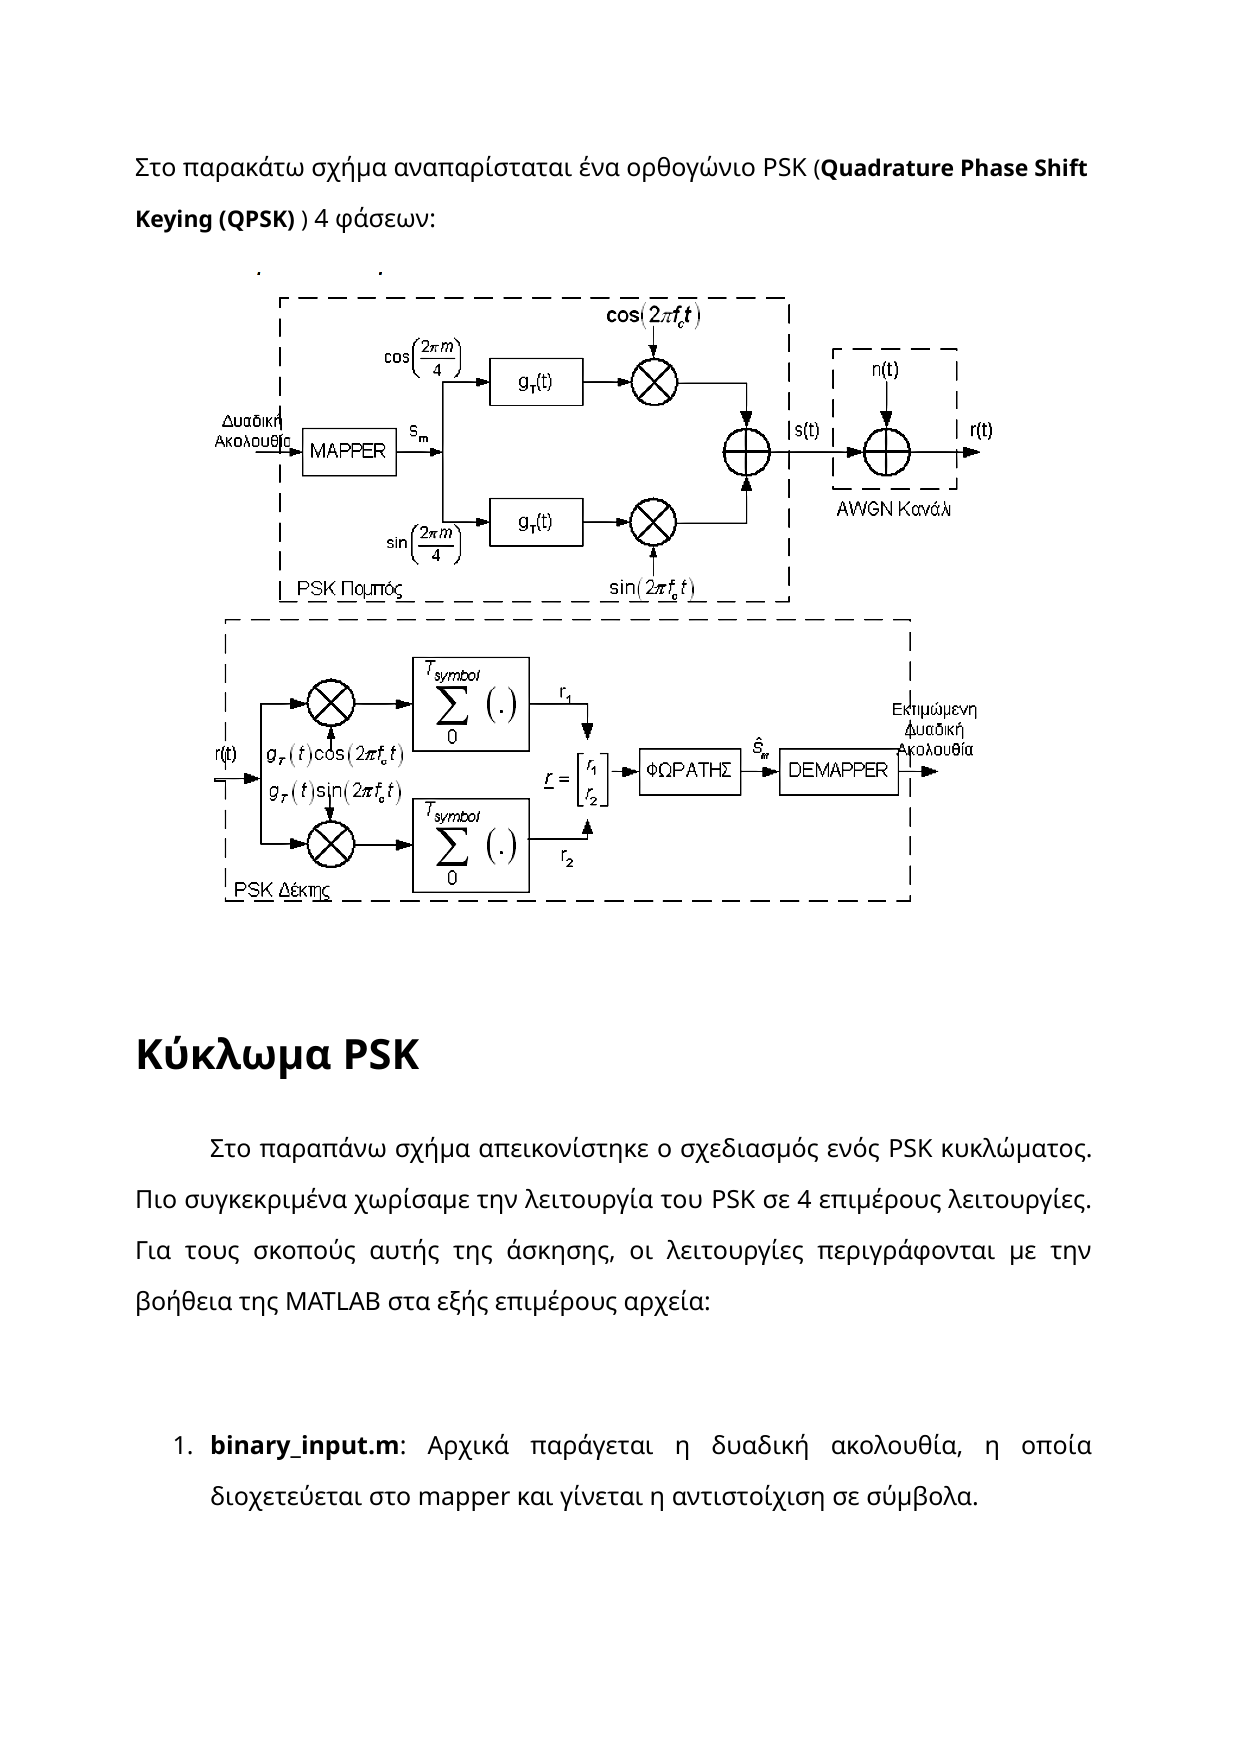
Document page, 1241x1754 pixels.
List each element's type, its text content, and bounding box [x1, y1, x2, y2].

text Στο παραπάνω σχήμα απεικονίστηκε ο σχεδιασμός ενός PSK κυκλώματος. Πιο συγκεκριμένα χωρίσαμε την λειτουργία του PSK σε 4 επιμέρους λειτουργίες. Για τους σκοπούς αυτής της άσκησης, οι λειτουργίες περιγράφονται με την βοήθεια της MATLAB στα εξής επιμέρους αρχεία: [135, 1131, 1092, 1318]
list binary_input.m: Αρχικά παράγεται η δυαδική ακολουθία, η οποία διοχετεύεται στο mapper και γίνεται η αντιστοίχιση σε σύμβολα. [172, 1428, 1092, 1513]
text Κύκλωμα PSK [135, 1025, 1092, 1082]
picture [925, 272, 1023, 917]
text Στο παρακάτω σχήμα αναπαρίσταται ένα ορθογώνιο PSK (Quadrature Phase Shift Keying (QPSK) ) 4 φάσεων: [135, 150, 1092, 235]
